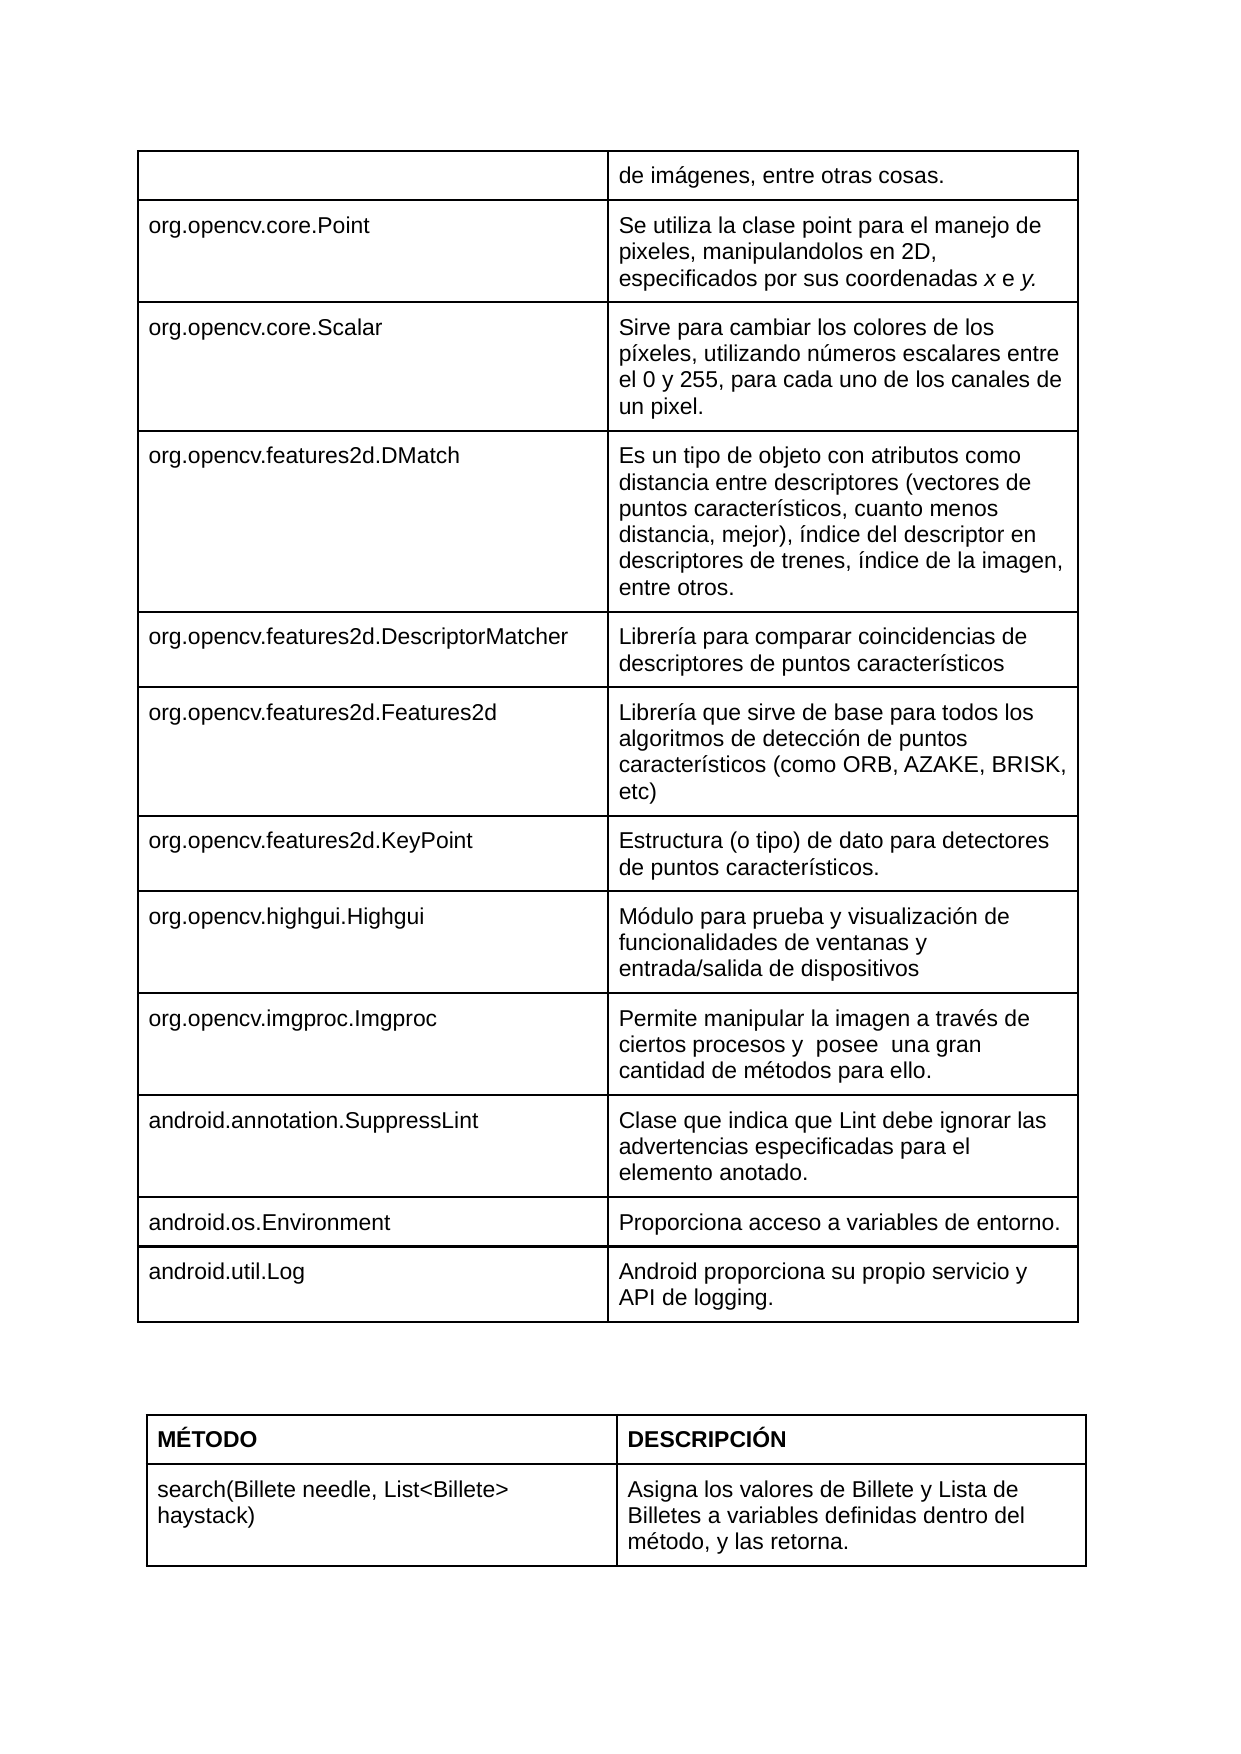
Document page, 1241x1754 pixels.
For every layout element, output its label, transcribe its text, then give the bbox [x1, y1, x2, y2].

table_cell Se utiliza la clase point para el manejo de pixeles, manipulandolos en 2D, especificados por sus coordenadas x e y. [609, 201, 1077, 301]
table_cell org.opencv.core.Scalar [139, 303, 607, 429]
table_cell [139, 152, 607, 199]
table_cell Es un tipo de objeto con atributos como distancia entre descriptores (vectores de puntos característicos, cuanto menos distancia, mejor), índice del descriptor en descriptores de trenes, índice de la imagen, entre otros. [609, 432, 1077, 611]
table_cell search(Billete needle, List<Billete> haystack) [148, 1465, 616, 1565]
table_cell org.opencv.core.Point [139, 201, 607, 301]
table_cell android.annotation.SuppressLint [139, 1096, 607, 1196]
table_cell Estructura (o tipo) de dato para detectores de puntos característicos. [609, 817, 1077, 890]
table_cell Proporciona acceso a variables de entorno. [609, 1198, 1077, 1245]
table_cell org.opencv.features2d.DMatch [139, 432, 607, 611]
table_header DESCRIPCIÓN [618, 1416, 1085, 1463]
table_cell Sirve para cambiar los colores de los píxeles, utilizando números escalares entre el 0 y 255, para cada uno de los canales de un pixel. [609, 303, 1077, 429]
table_cell Módulo para prueba y visualización de funcionalidades de ventanas y entrada/salida de dispositivos [609, 892, 1077, 992]
table_cell org.opencv.imgproc.Imgproc [139, 994, 607, 1094]
table_cell org.opencv.features2d.Features2d [139, 688, 607, 814]
table_header MÉTODO [148, 1416, 616, 1463]
table_cell Librería para comparar coincidencias de descriptores de puntos característicos [609, 613, 1077, 686]
table_cell Permite manipular la imagen a través de ciertos procesos y posee una gran cantidad de métodos para ello. [609, 994, 1077, 1094]
table_cell org.opencv.features2d.KeyPoint [139, 817, 607, 890]
table_cell de imágenes, entre otras cosas. [609, 152, 1077, 199]
table_cell org.opencv.highgui.Highgui [139, 892, 607, 992]
table_cell org.opencv.features2d.DescriptorMatcher [139, 613, 607, 686]
table_cell android.util.Log [139, 1248, 607, 1321]
table_cell android.os.Environment [139, 1198, 607, 1245]
table_cell Librería que sirve de base para todos los algoritmos de detección de puntos característicos (como ORB, AZAKE, BRISK, etc) [609, 688, 1077, 814]
table_cell Android proporciona su propio servicio y API de logging. [609, 1248, 1077, 1321]
table_cell Asigna los valores de Billete y Lista de Billetes a variables definidas dentro del método, y las retorna. [618, 1465, 1085, 1565]
table_cell Clase que indica que Lint debe ignorar las advertencias especificadas para el elemento anotado. [609, 1096, 1077, 1196]
